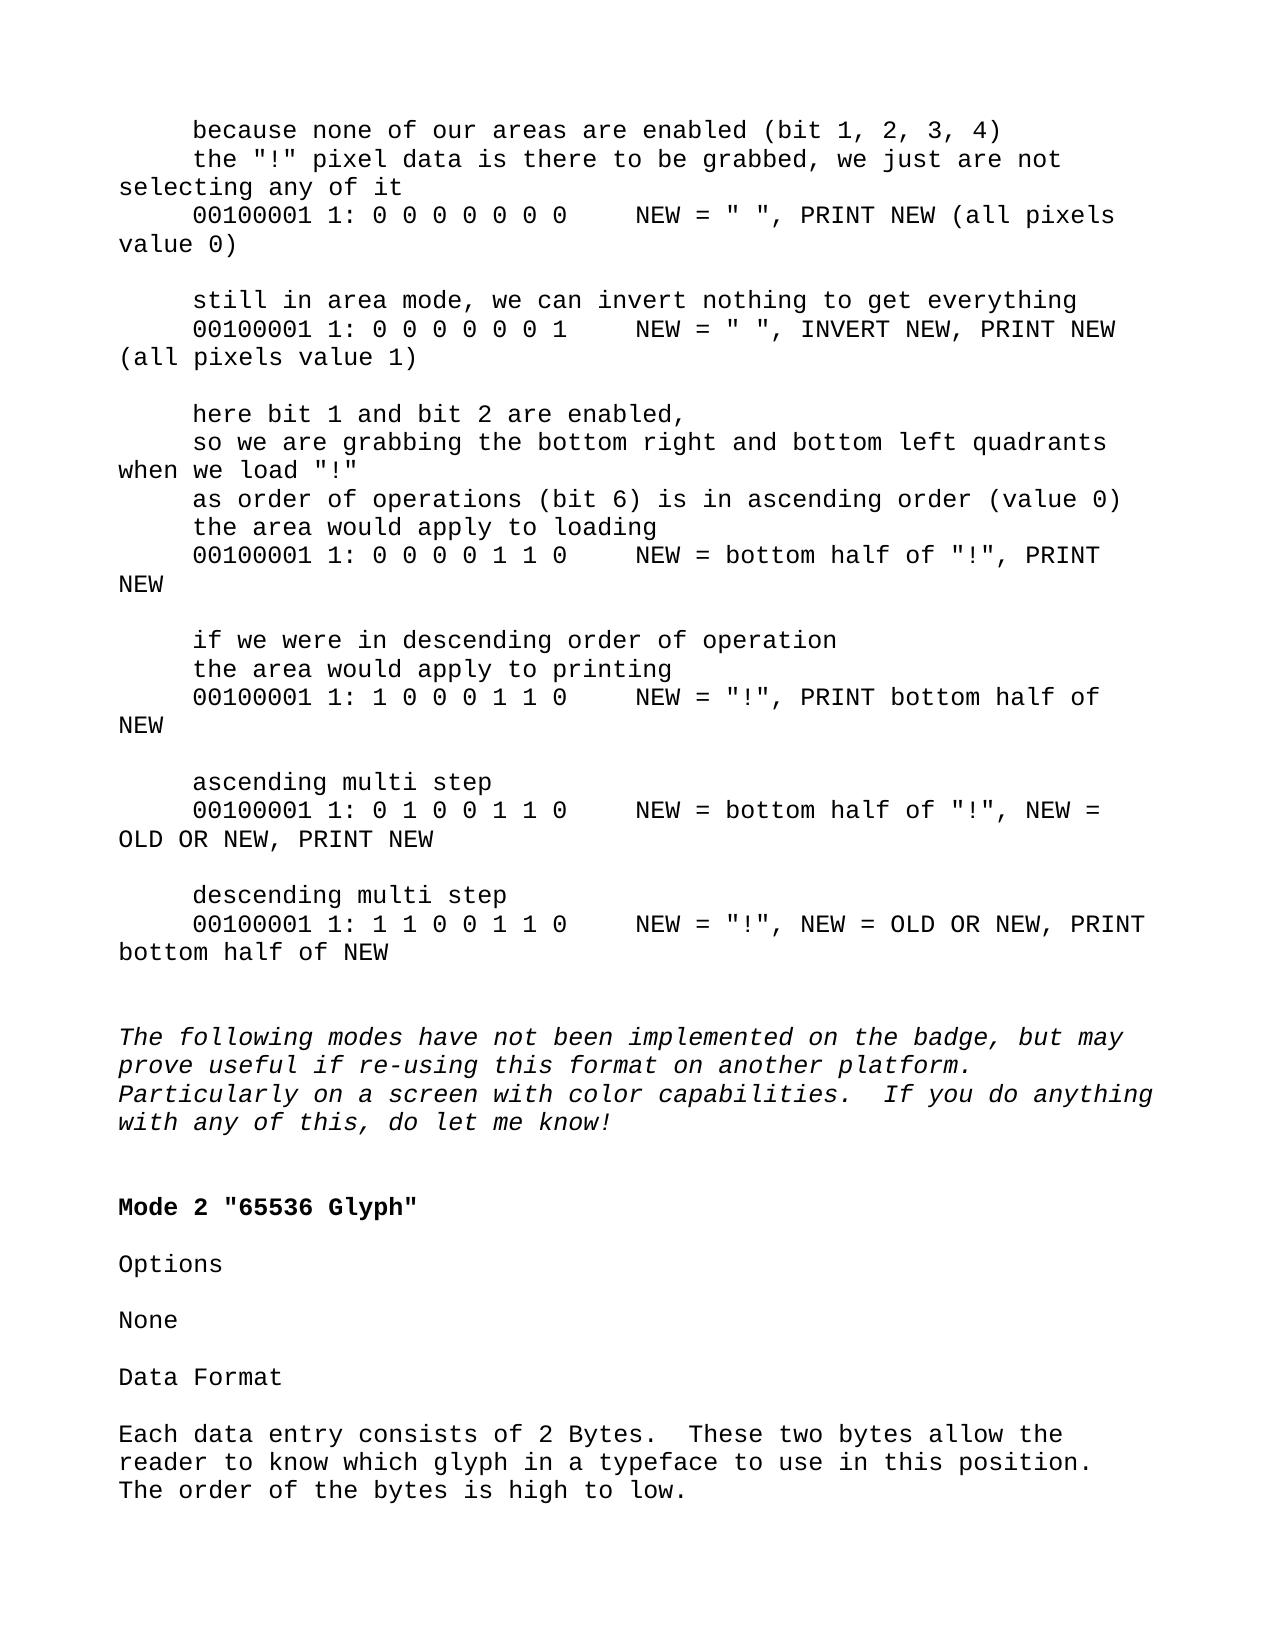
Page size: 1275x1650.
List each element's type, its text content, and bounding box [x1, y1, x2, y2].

text the area would apply to printing [118, 656, 1157, 685]
text None [118, 1308, 1157, 1336]
text Each data entry consists of 2 Bytes. These two bytes allow the reader to know which glyph in a typeface to use in this position. The order of the bytes is high to low. [118, 1421, 1157, 1506]
text ascending multi step [118, 770, 1157, 798]
text as order of operations (bit 6) is in ascending order (value 0) [118, 486, 1157, 515]
text 00100001 1: 1 0 0 0 1 1 0 NEW = "!", PRINT bottom half of NEW [118, 685, 1157, 741]
text if we were in descending order of operation [118, 628, 1157, 656]
text 00100001 1: 0 0 0 0 1 1 0 NEW = bottom half of "!", PRINT NEW [118, 543, 1157, 600]
text the area would apply to loading [118, 515, 1157, 543]
text Options [118, 1251, 1157, 1280]
text Data Format [118, 1365, 1157, 1393]
text because none of our areas are enabled (bit 1, 2, 3, 4) [118, 118, 1157, 146]
text 00100001 1: 0 0 0 0 0 0 1 NEW = " ", INVERT NEW, PRINT NEW (all pixels value 1) [118, 316, 1157, 373]
text the "!" pixel data is there to be grabbed, we just are not selecting any of it [118, 146, 1157, 203]
text 00100001 1: 1 1 0 0 1 1 0 NEW = "!", NEW = OLD OR NEW, PRINT bottom half of NEW [118, 911, 1157, 968]
text Mode 2 "65536 Glyph" [118, 1195, 1157, 1223]
text descending multi step [118, 883, 1157, 911]
text 00100001 1: 0 1 0 0 1 1 0 NEW = bottom half of "!", NEW = OLD OR NEW, PRINT NEW [118, 798, 1157, 855]
text here bit 1 and bit 2 are enabled, [118, 401, 1157, 430]
text The following modes have not been implemented on the badge, but may prove useful if re-using this format on another platform. Particularly on a screen with color capabilities. If you do anything with any of this, do let me know! [118, 1025, 1157, 1138]
text 00100001 1: 0 0 0 0 0 0 0 NEW = " ", PRINT NEW (all pixels value 0) [118, 203, 1157, 260]
text still in area mode, we can invert nothing to get everything [118, 288, 1157, 316]
text so we are grabbing the bottom right and bottom left quadrants when we load "!" [118, 430, 1157, 486]
